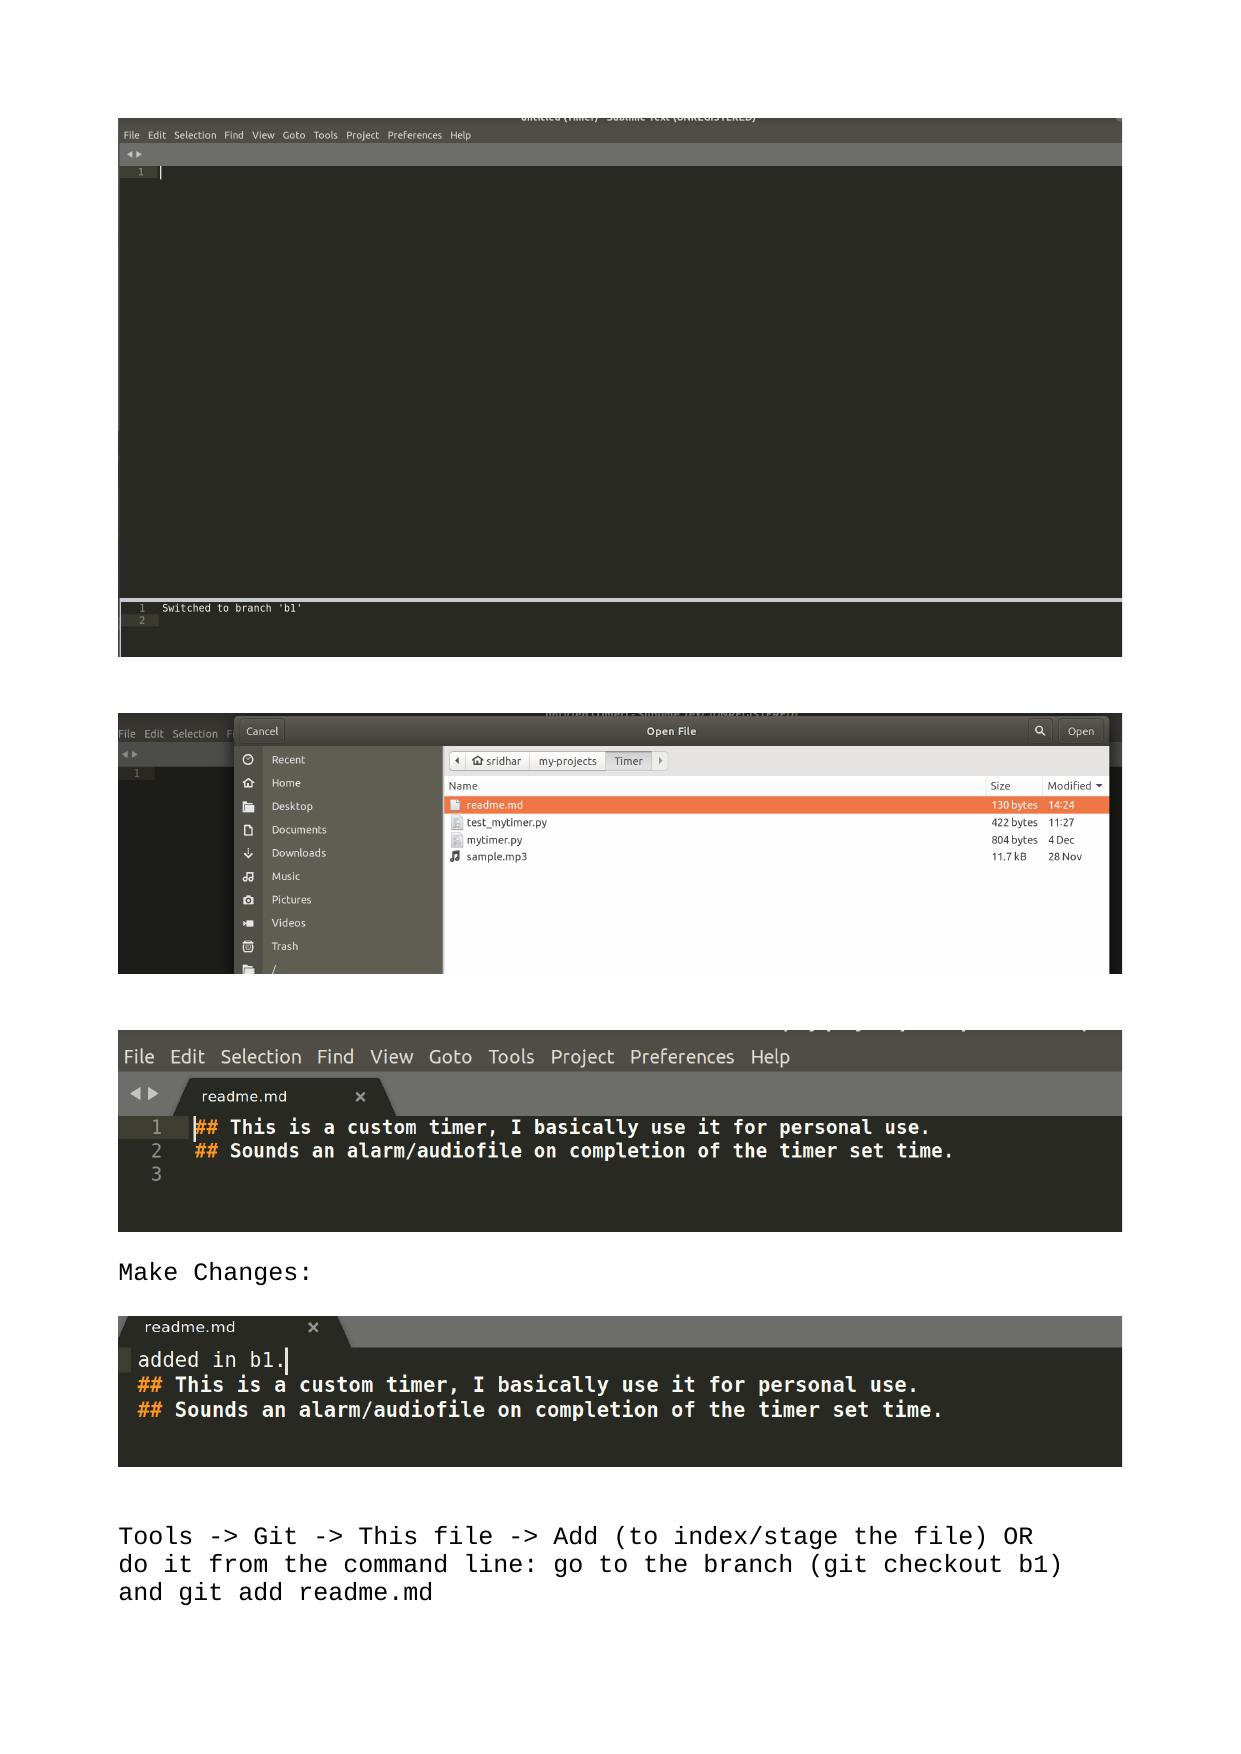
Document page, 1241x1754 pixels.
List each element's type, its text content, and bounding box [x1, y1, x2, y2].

text Make Changes: [118, 1260, 1122, 1288]
picture [118, 1316, 1123, 1467]
text Tools -> Git -> This file -> Add (to index/stage the file) OR [118, 1523, 1122, 1552]
picture [118, 118, 1123, 657]
text do it from the command line: go to the branch (git checkout b1) and git add readme.md [118, 1552, 1122, 1608]
picture [118, 713, 1123, 974]
picture [118, 1030, 1123, 1232]
